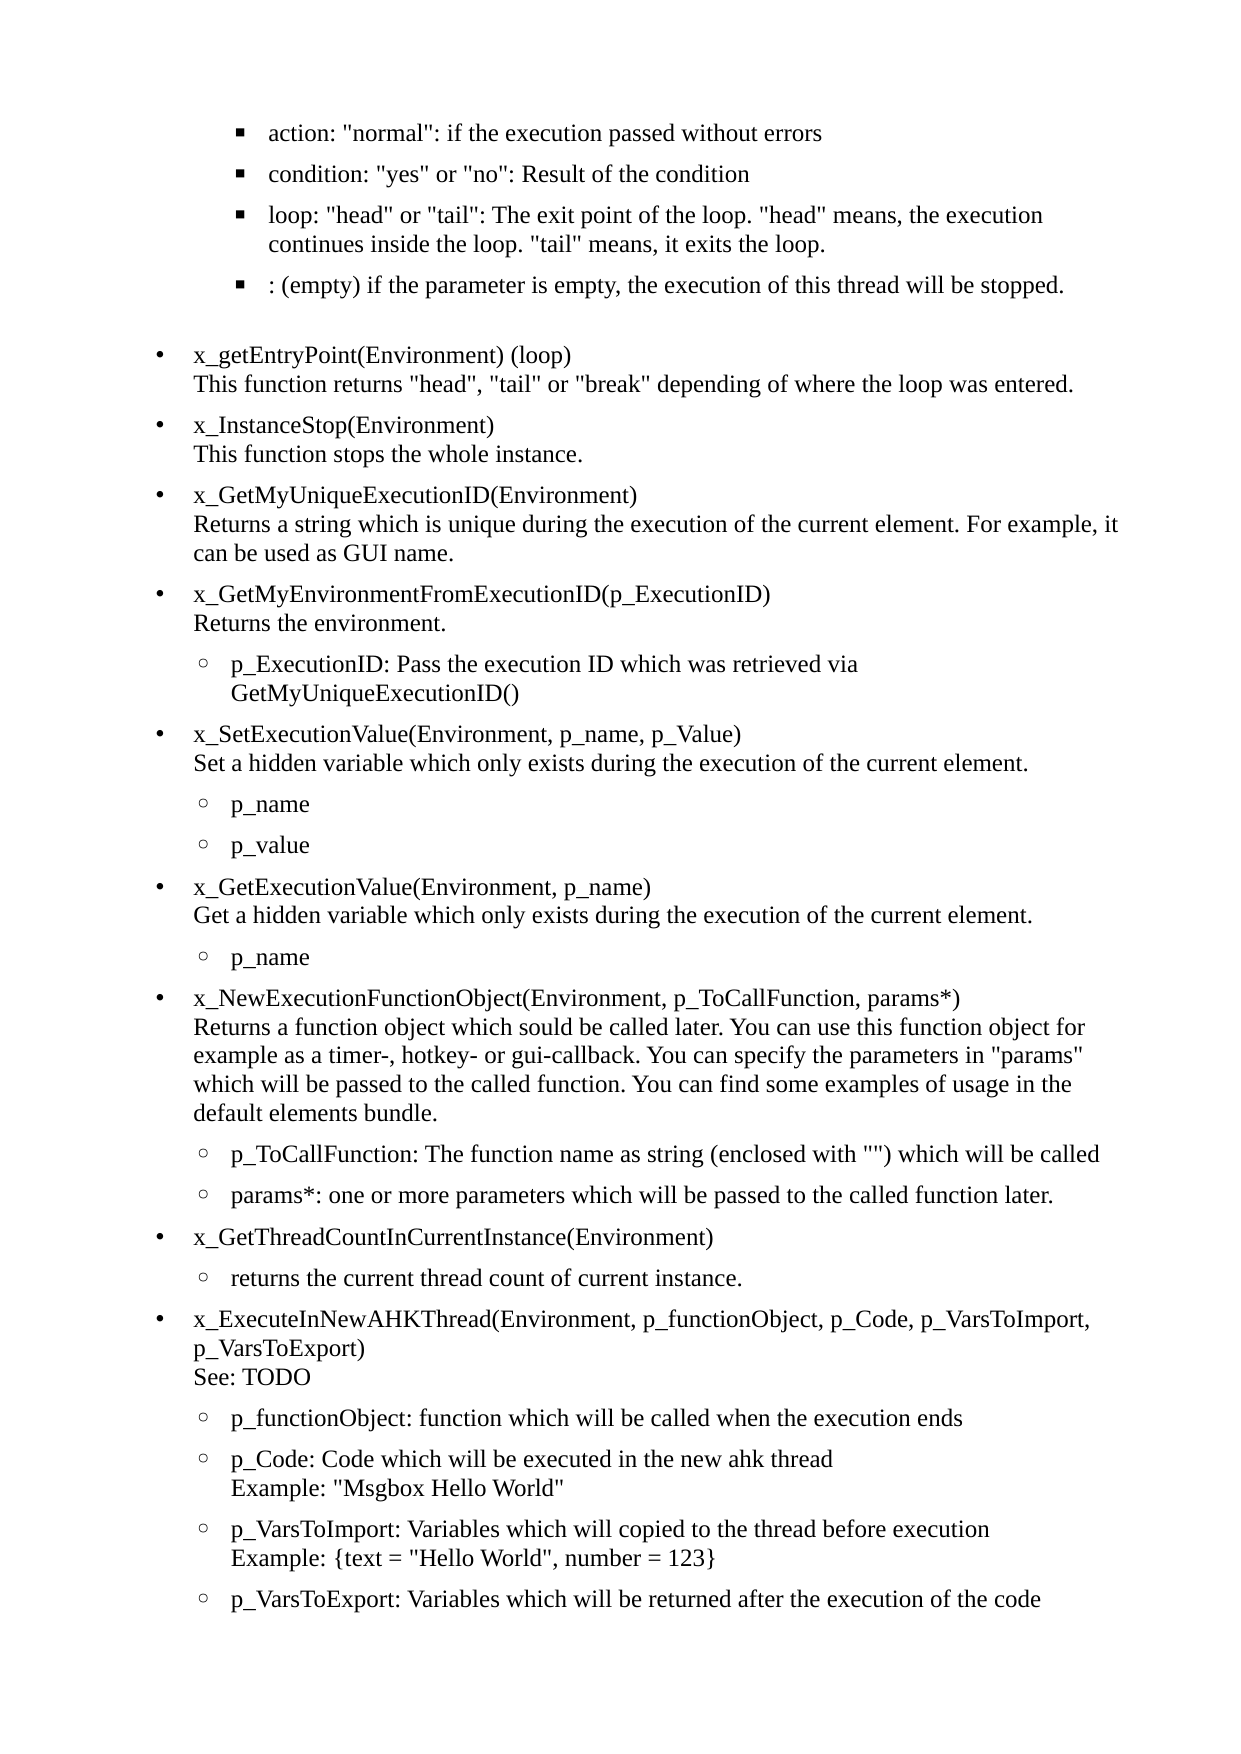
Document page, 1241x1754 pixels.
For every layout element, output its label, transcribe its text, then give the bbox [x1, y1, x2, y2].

list condition: "yes" or "no": Result of the condition [231, 159, 1122, 188]
list p_value [193, 831, 1122, 859]
list params*: one or more parameters which will be passed to the called function later. [193, 1181, 1122, 1209]
list x_ExecuteInNewAHKThread(Environment, p_functionObject, p_Code, p_VarsToImport, p_VarsToExport) See: TODO [156, 1304, 1122, 1391]
list x_GetExecutionValue(Environment, p_name) Get a hidden variable which only exists during the execution of the current element. [156, 872, 1122, 929]
list p_VarsToExport: Variables which will be returned after the execution of the code [193, 1584, 1122, 1613]
list returns the current thread count of current instance. [193, 1263, 1122, 1292]
list loop: "head" or "tail": The exit point of the loop. "head" means, the execution continues inside the loop. "tail" means, it exits the loop. [231, 201, 1122, 258]
list p_name [193, 789, 1122, 818]
list x_SetExecutionValue(Environment, p_name, p_Value) Set a hidden variable which only exists during the execution of the current element. [156, 719, 1122, 777]
list p_name [193, 942, 1122, 971]
list x_GetMyEnvironmentFromExecutionID(p_ExecutionID) Returns the environment. [156, 579, 1122, 637]
list x_GetMyUniqueExecutionID(Environment) Returns a string which is unique during the execution of the current element. For example, it can be used as GUI name. [156, 481, 1122, 567]
list p_ToCallFunction: The function name as string (enclosed with "") which will be called [193, 1139, 1122, 1168]
list x_GetThreadCountInCurrentInstance(Environment) [156, 1222, 1122, 1251]
list action: "normal": if the execution passed without errors [231, 118, 1122, 147]
list x_getEntryPoint(Environment) (loop) This function returns "head", "tail" or "break" depending of where the loop was entered. [156, 341, 1122, 398]
list p_functionObject: function which will be called when the execution ends [193, 1403, 1122, 1432]
list p_ExecutionID: Pass the execution ID which was retrieved via GetMyUniqueExecutionID() [193, 649, 1122, 707]
list x_NewExecutionFunctionObject(Environment, p_ToCallFunction, params*) Returns a function object which sould be called later. You can use this function object for example as a timer-, hotkey- or gui-callback. You can specify the parameters in "params" which will be passed to the called function. You can find some examples of usage in the default elements bundle. [156, 983, 1122, 1127]
list x_InstanceStop(Environment) This function stops the whole instance. [156, 411, 1122, 468]
list p_VarsToImport: Variables which will copied to the thread before execution Example: {text = "Hello World", number = 123} [193, 1514, 1122, 1572]
list p_Code: Code which will be executed in the new ahk thread Example: "Msgbox Hello World" [193, 1444, 1122, 1502]
list : (empty) if the parameter is empty, the execution of this thread will be stopped. [231, 271, 1122, 328]
